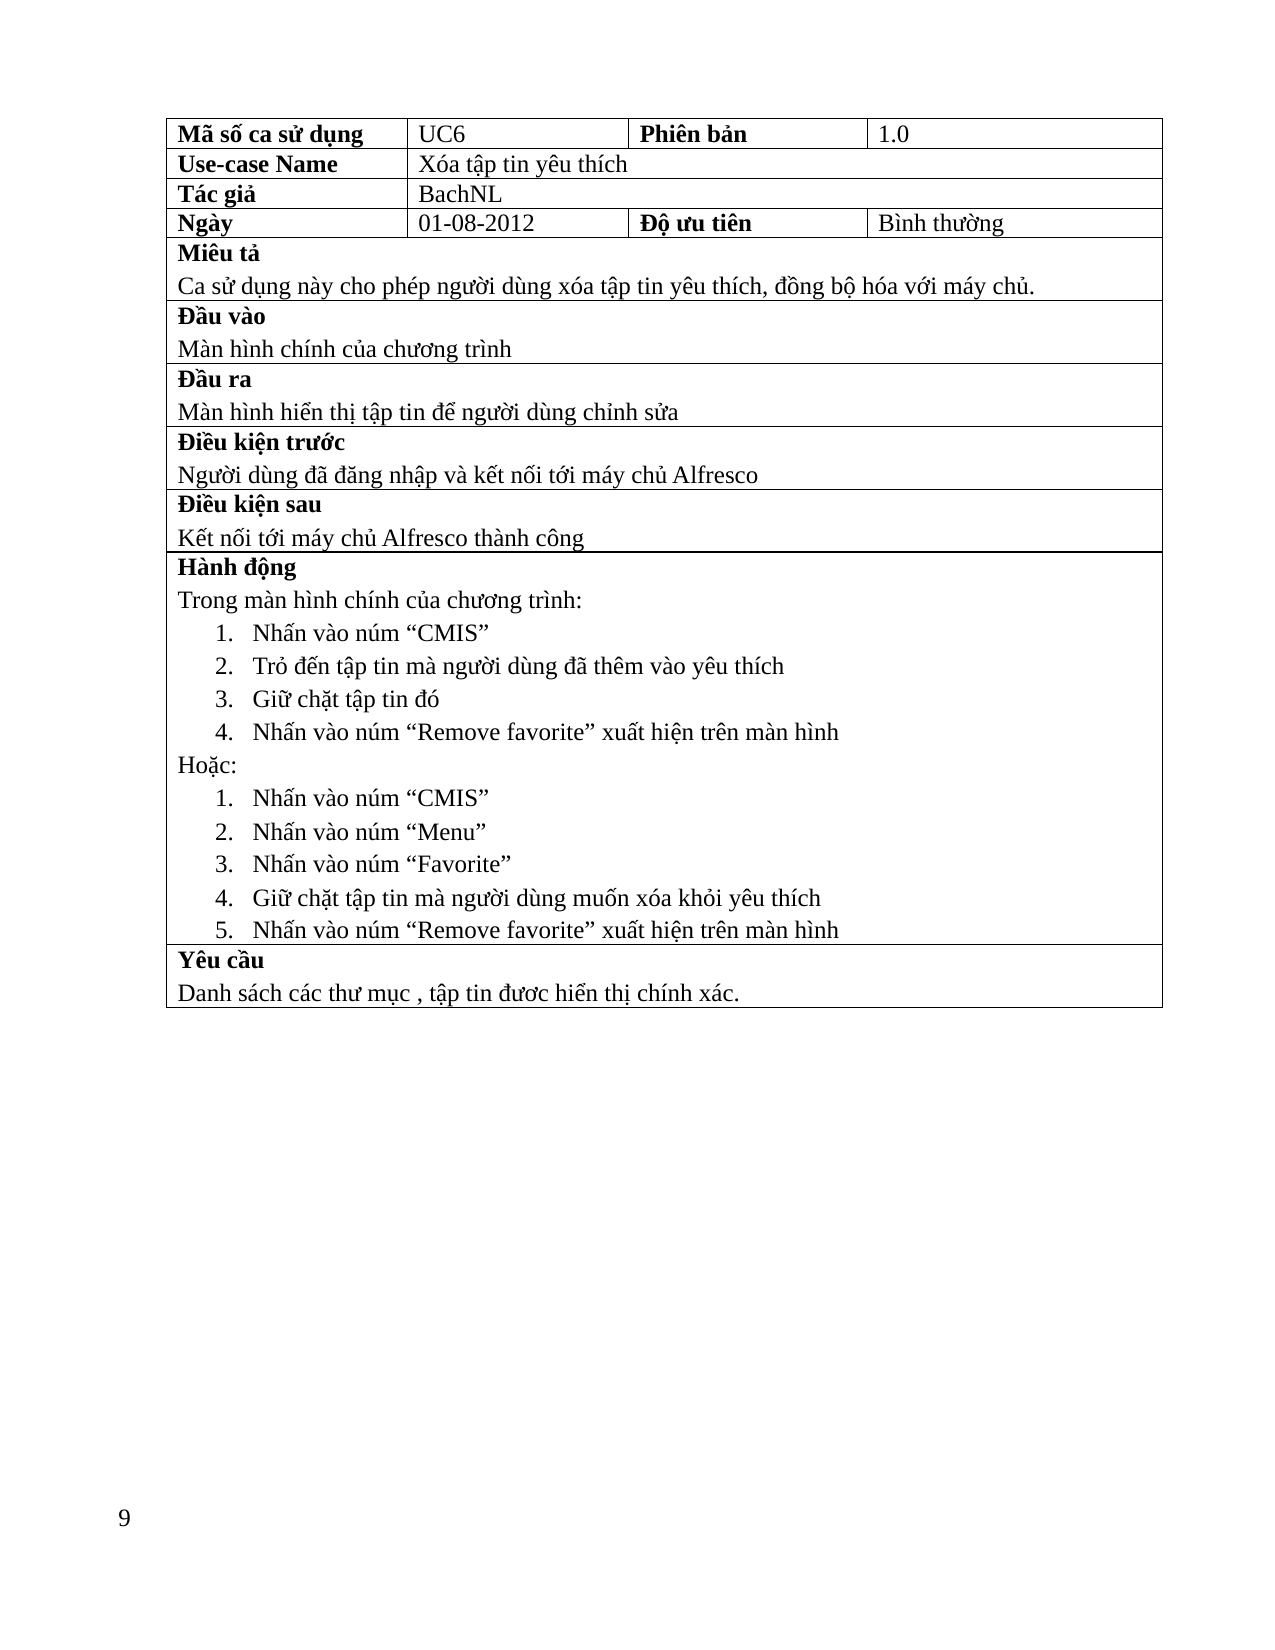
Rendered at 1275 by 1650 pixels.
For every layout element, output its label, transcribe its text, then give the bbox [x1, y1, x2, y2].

table_cell Điều kiện trước Người dùng đã đăng nhập và kết nối tới máy chủ Alfresco [167, 427, 1162, 488]
table_cell Phiên bản [629, 119, 867, 148]
table_cell Hành động Trong màn hình chính của chương trình: Nhấn vào núm “CMIS” Trỏ đến tập tin mà người dùng đã thêm vào yêu thích Giữ chặt tập tin đó Nhấn vào núm “Remove favorite” xuất hiện trên màn hình Hoặc: Nhấn vào núm “CMIS” Nhấn vào núm “Menu” Nhấn vào núm “Favorite” Giữ chặt tập tin mà người dùng muốn xóa khỏi yêu thích Nhấn vào núm “Remove favorite” xuất hiện trên màn hình [167, 553, 1162, 944]
table_cell Xóa tập tin yêu thích [408, 149, 1162, 178]
table_cell 1.0 [868, 119, 1162, 148]
table_cell BachNL [408, 179, 1162, 207]
table_cell Ngày [167, 209, 407, 237]
table_cell Use-case Name [167, 149, 407, 178]
table_cell Đầu vào Màn hình chính của chương trình [167, 301, 1162, 363]
table_cell Tác giả [167, 179, 407, 207]
table_cell Miêu tả Ca sử dụng này cho phép người dùng xóa tập tin yêu thích, đồng bộ hóa với máy chủ. [167, 238, 1162, 300]
table_cell Độ ưu tiên [629, 209, 867, 237]
table_cell 01-08-2012 [408, 209, 628, 237]
table_cell Mã số ca sử dụng [167, 119, 407, 148]
table_cell Yêu cầu Danh sách các thư mục , tập tin đươc hiển thị chính xác. [167, 945, 1162, 1007]
table_cell Điều kiện sau Kết nối tới máy chủ Alfresco thành công [167, 490, 1162, 551]
table_cell Bình thường [868, 209, 1162, 237]
table_cell UC6 [408, 119, 628, 148]
table_cell Đầu ra Màn hình hiển thị tập tin để người dùng chỉnh sửa [167, 364, 1162, 426]
